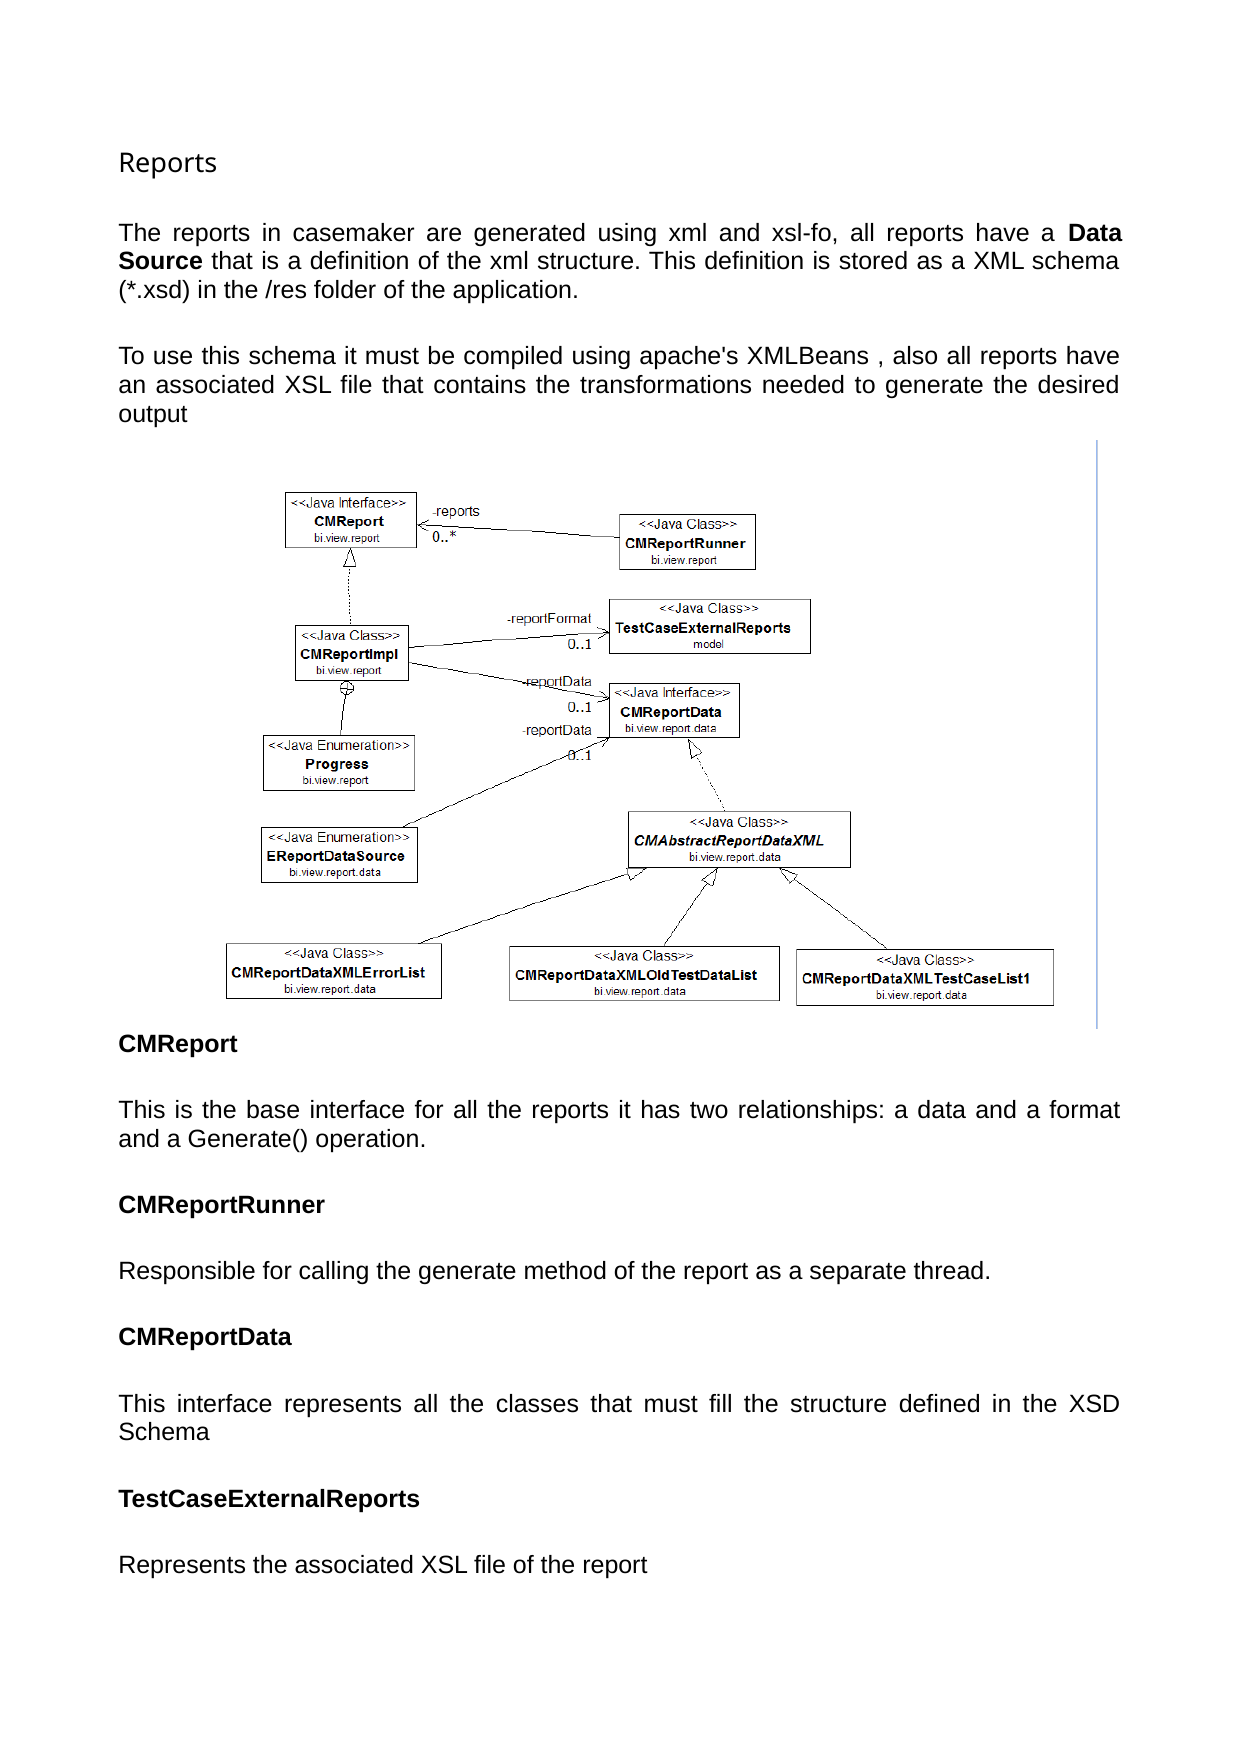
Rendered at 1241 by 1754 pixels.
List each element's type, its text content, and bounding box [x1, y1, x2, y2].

text Represents the associated XSL file of the report [118, 1550, 1122, 1578]
text CMReportData [118, 1322, 1122, 1351]
text The reports in casemaker are generated using xml and xsl-fo, all reports have a Data Source that is a definition of the xml structure. This definition is stored as a XML schema (*.xsd) in the /res folder of the application. [118, 217, 1122, 304]
text CMReport [118, 465, 1122, 1057]
text To use this schema it must be compiled using apache's XMLBeans , also all reports have an associated XSL file that contains the transformations needed to generate the desired output [118, 341, 1122, 427]
text Reports [118, 143, 1122, 180]
text TestCaseExternalReports [118, 1483, 1122, 1512]
text CMReportRunner [118, 1190, 1122, 1218]
text This is the base interface for all the reports it has two relationships: a data and a format and a Generate() operation. [118, 1095, 1122, 1152]
text Responsible for calling the generate method of the report as a separate thread. [118, 1256, 1122, 1285]
text This interface represents all the classes that must fill the structure defined in the XSD Schema [118, 1388, 1122, 1446]
picture [142, 440, 1098, 1029]
